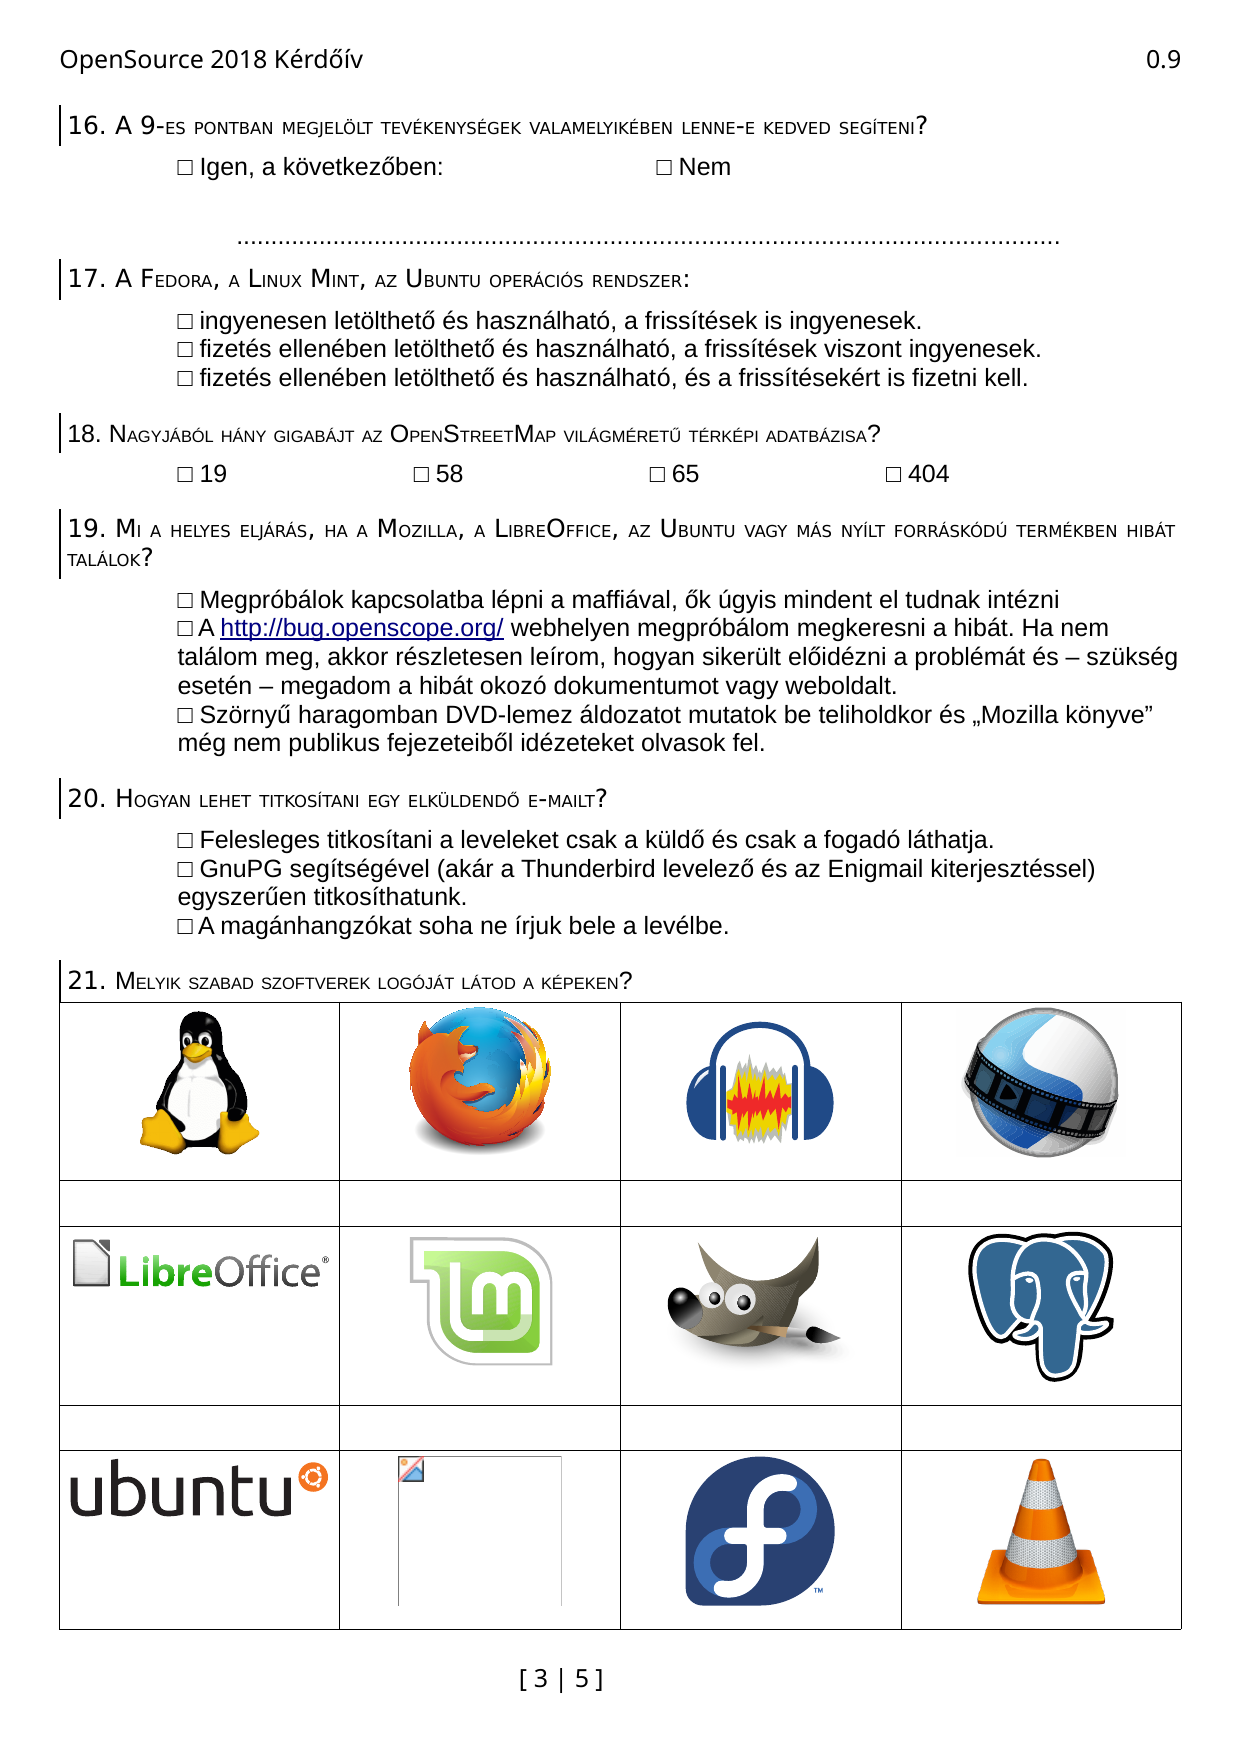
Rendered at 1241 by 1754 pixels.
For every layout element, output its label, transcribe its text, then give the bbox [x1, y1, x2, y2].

table_header [60, 1158, 339, 1180]
table_cell [340, 1406, 620, 1450]
table_header [263, 1008, 339, 1157]
table_header [60, 1003, 339, 1007]
table_header [60, 1008, 136, 1157]
table_cell [60, 1227, 339, 1404]
text □ Megpróbálok kapcsolatba lépni a maffiával, ők úgyis mindent el tudnak intézni □ A http://bug.openscope.org/ webhelyen megpróbálom megkeresni a hibát. Ha nem találom meg, akkor részletesen leírom, hogyan sikerült előidézni a problémát és – szükség esetén – megadom a hibát okozó dokumentumot vagy weboldalt. □ Szörnyű haragomban DVD-lemez áldozatot mutatok be teliholdkor és „Mozilla könyve” még nem publikus fejezeteiből idézeteket olvasok fel. [177, 585, 1181, 757]
table_cell [902, 1406, 1181, 1450]
table_cell [60, 1181, 339, 1226]
table_cell [902, 1181, 1181, 1226]
list Hogyan lehet titkosítani egy elküldendő e-mailt? [61, 778, 1181, 819]
list Melyik szabad szoftverek logóját látod a képeken? [61, 960, 1181, 1002]
table_cell [902, 1451, 1181, 1629]
table_cell [60, 1451, 339, 1629]
table_header [902, 1003, 1181, 1180]
table_cell [340, 1181, 620, 1226]
table_header [621, 1003, 901, 1180]
text □ Igen, a következőben: □ Nem [177, 152, 1181, 181]
table_cell [621, 1227, 901, 1404]
list A Fedora, a Linux Mint, az Ubuntu operációs rendszer: [61, 259, 1181, 300]
text □ ingyenesen letölthető és használható, a frissítések is ingyenesek. □ fizetés ellenében letölthető és használható, a frissítések viszont ingyenesek. □ fizetés ellenében letölthető és használható, és a frissítésekért is fizetni kell. [177, 306, 1181, 392]
table_header [340, 1003, 620, 1180]
list Mi a helyes eljárás, ha a Mozilla, a LibreOffice, az Ubuntu vagy más nyílt forráskódú termékben hibát találok? [59, 508, 1181, 579]
table_cell [60, 1406, 339, 1450]
text □ 19 □ 58 □ 65 □ 404 [177, 459, 1181, 488]
table_cell [621, 1451, 901, 1629]
table_cell [340, 1451, 620, 1629]
text □ Felesleges titkosítani a leveleket csak a küldő és csak a fogadó láthatja. □ GnuPG segítségével (akár a Thunderbird levelező és az Enigmail kiterjesztéssel) egyszerűen titkosíthatunk. □ A magánhangzókat soha ne írjuk bele a levélbe. [177, 825, 1181, 940]
picture [136, 1007, 263, 1158]
table_cell [340, 1227, 620, 1404]
table_cell [902, 1227, 1181, 1404]
table_cell [621, 1406, 901, 1450]
list Nagyjából hány gigabájt az OpenStreetMap világméretű térképi adatbázisa? [61, 413, 1181, 453]
list A 9-es pontban megjelölt tevékenységek valamelyikében lenne-e kedved segíteni? [61, 105, 1181, 146]
table_cell [621, 1181, 901, 1226]
